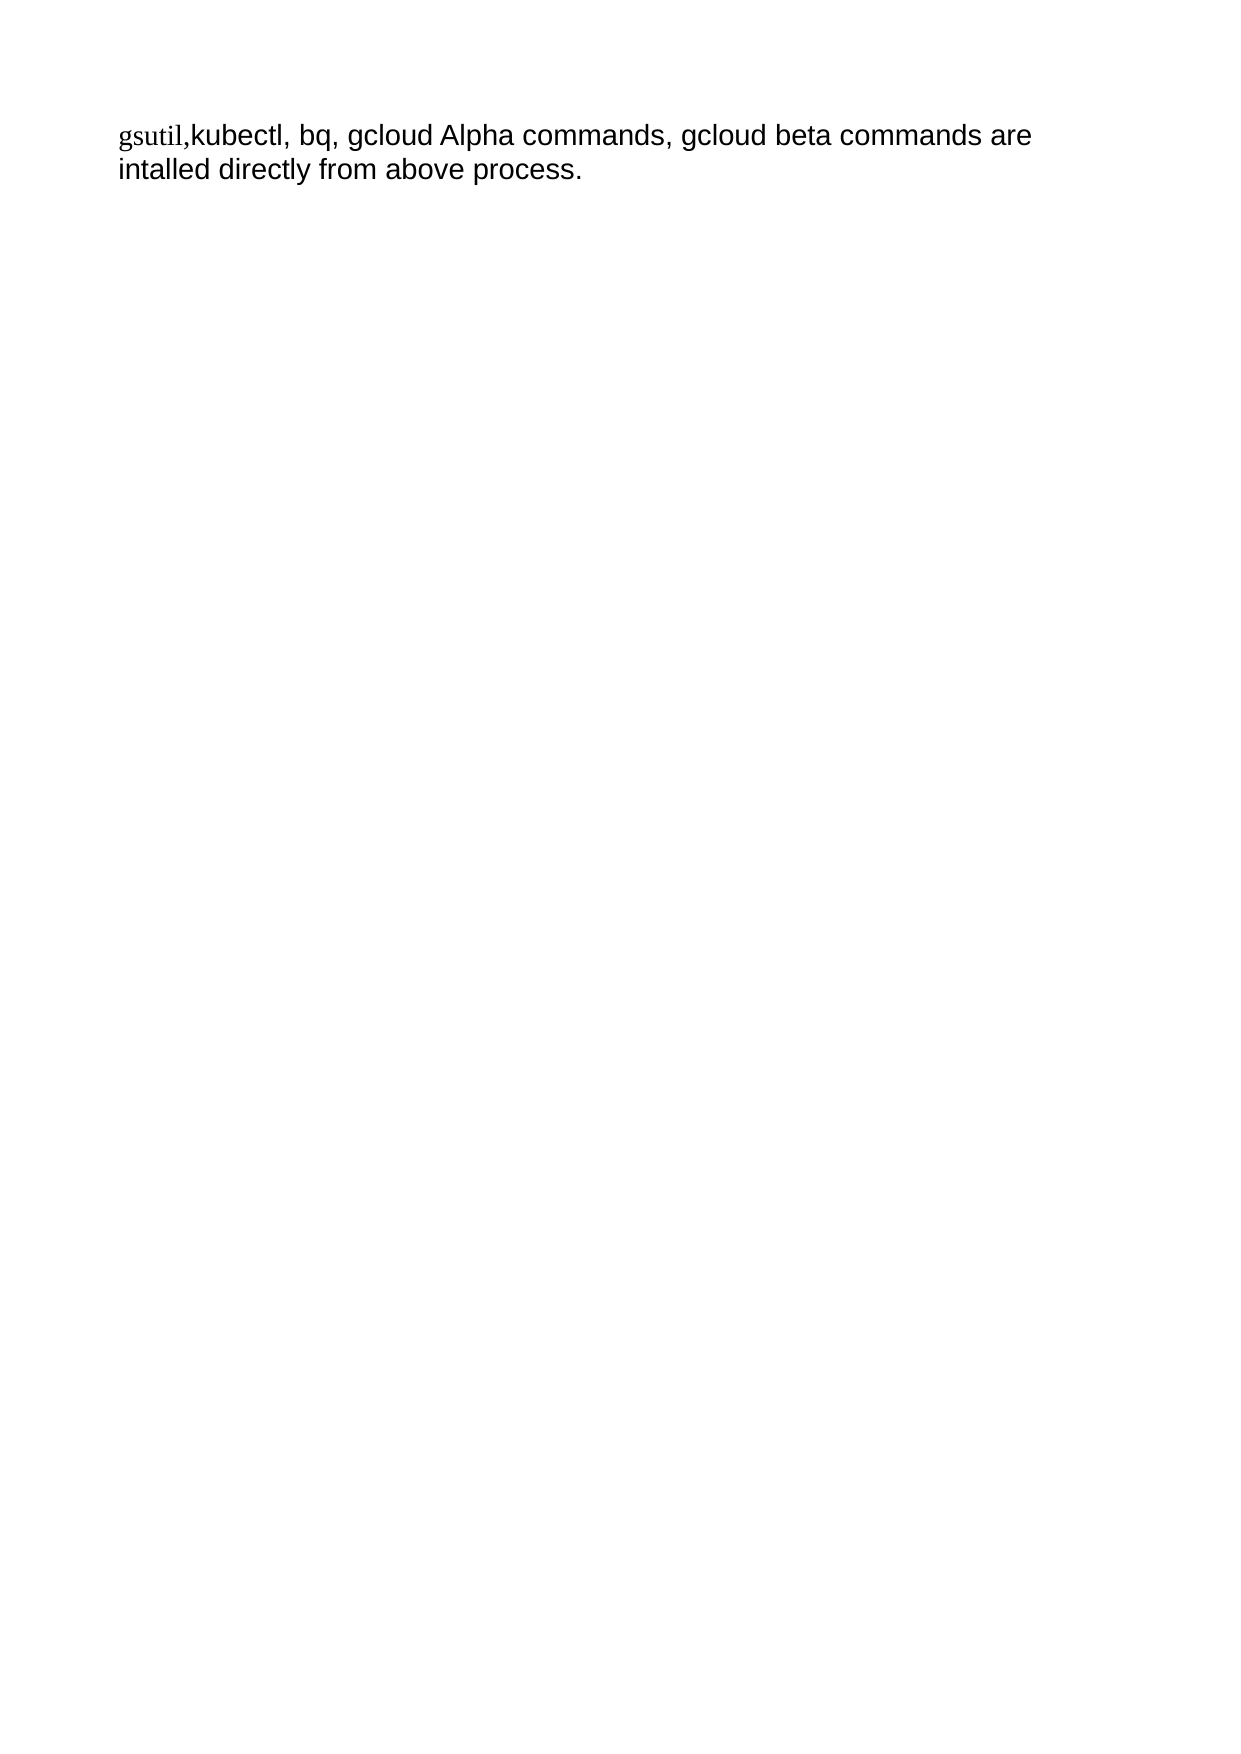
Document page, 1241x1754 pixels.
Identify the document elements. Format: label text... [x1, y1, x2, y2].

text gsutil,kubectl, bq, gcloud Alpha commands, gcloud beta commands are intalled directly from above process. [118, 118, 1122, 185]
